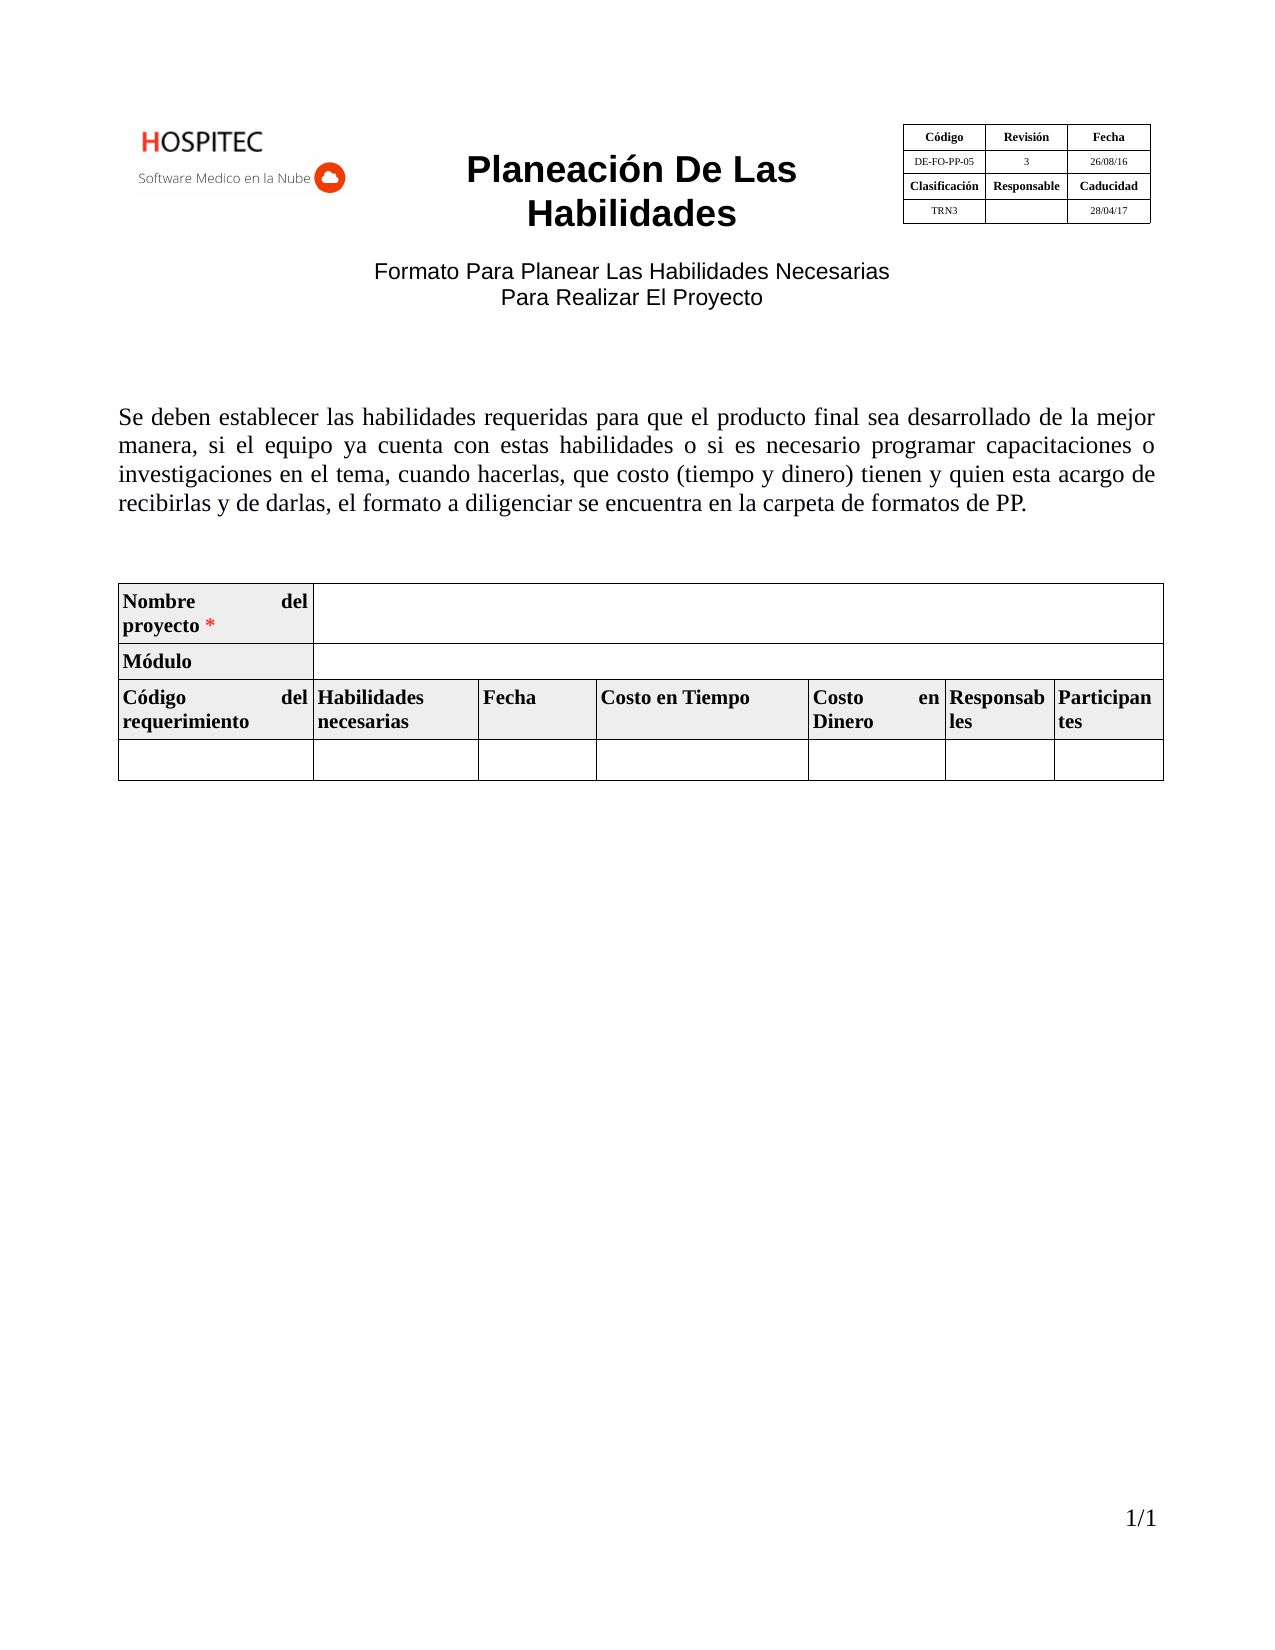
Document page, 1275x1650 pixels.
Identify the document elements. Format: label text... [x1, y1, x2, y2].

table_cell Código del requerimiento [119, 680, 313, 739]
table_header Nombre del proyecto * [119, 584, 313, 643]
table_cell [809, 740, 945, 780]
table_cell [479, 740, 596, 780]
table_cell Responsables [946, 680, 1054, 739]
table_cell [1055, 740, 1163, 780]
table_cell Módulo [119, 644, 313, 679]
table_cell [946, 740, 1054, 780]
table_cell [314, 740, 478, 780]
text Se deben establecer las habilidades requeridas para que el producto final sea desarrollado de la mejor manera, si el equipo ya cuenta con estas habilidades o si es necesario programar capacitaciones o investigaciones en el tema, cuando hacerlas, que costo (tiempo y dinero) tienen y quien esta acargo de recibirlas y de darlas, el formato a diligenciar se encuentra en la carpeta de formatos de PP. [118, 402, 1157, 517]
table_cell [119, 740, 313, 780]
picture [131, 123, 353, 198]
table_cell Habilidades necesarias [314, 680, 478, 739]
table_cell Costo en Dinero [809, 680, 945, 739]
table_cell [597, 740, 808, 780]
table_cell Participantes [1055, 680, 1163, 739]
table_header [314, 584, 1163, 643]
table_cell [314, 644, 1163, 679]
table_cell Fecha [479, 680, 596, 739]
table_cell Costo en Tiempo [597, 680, 808, 739]
